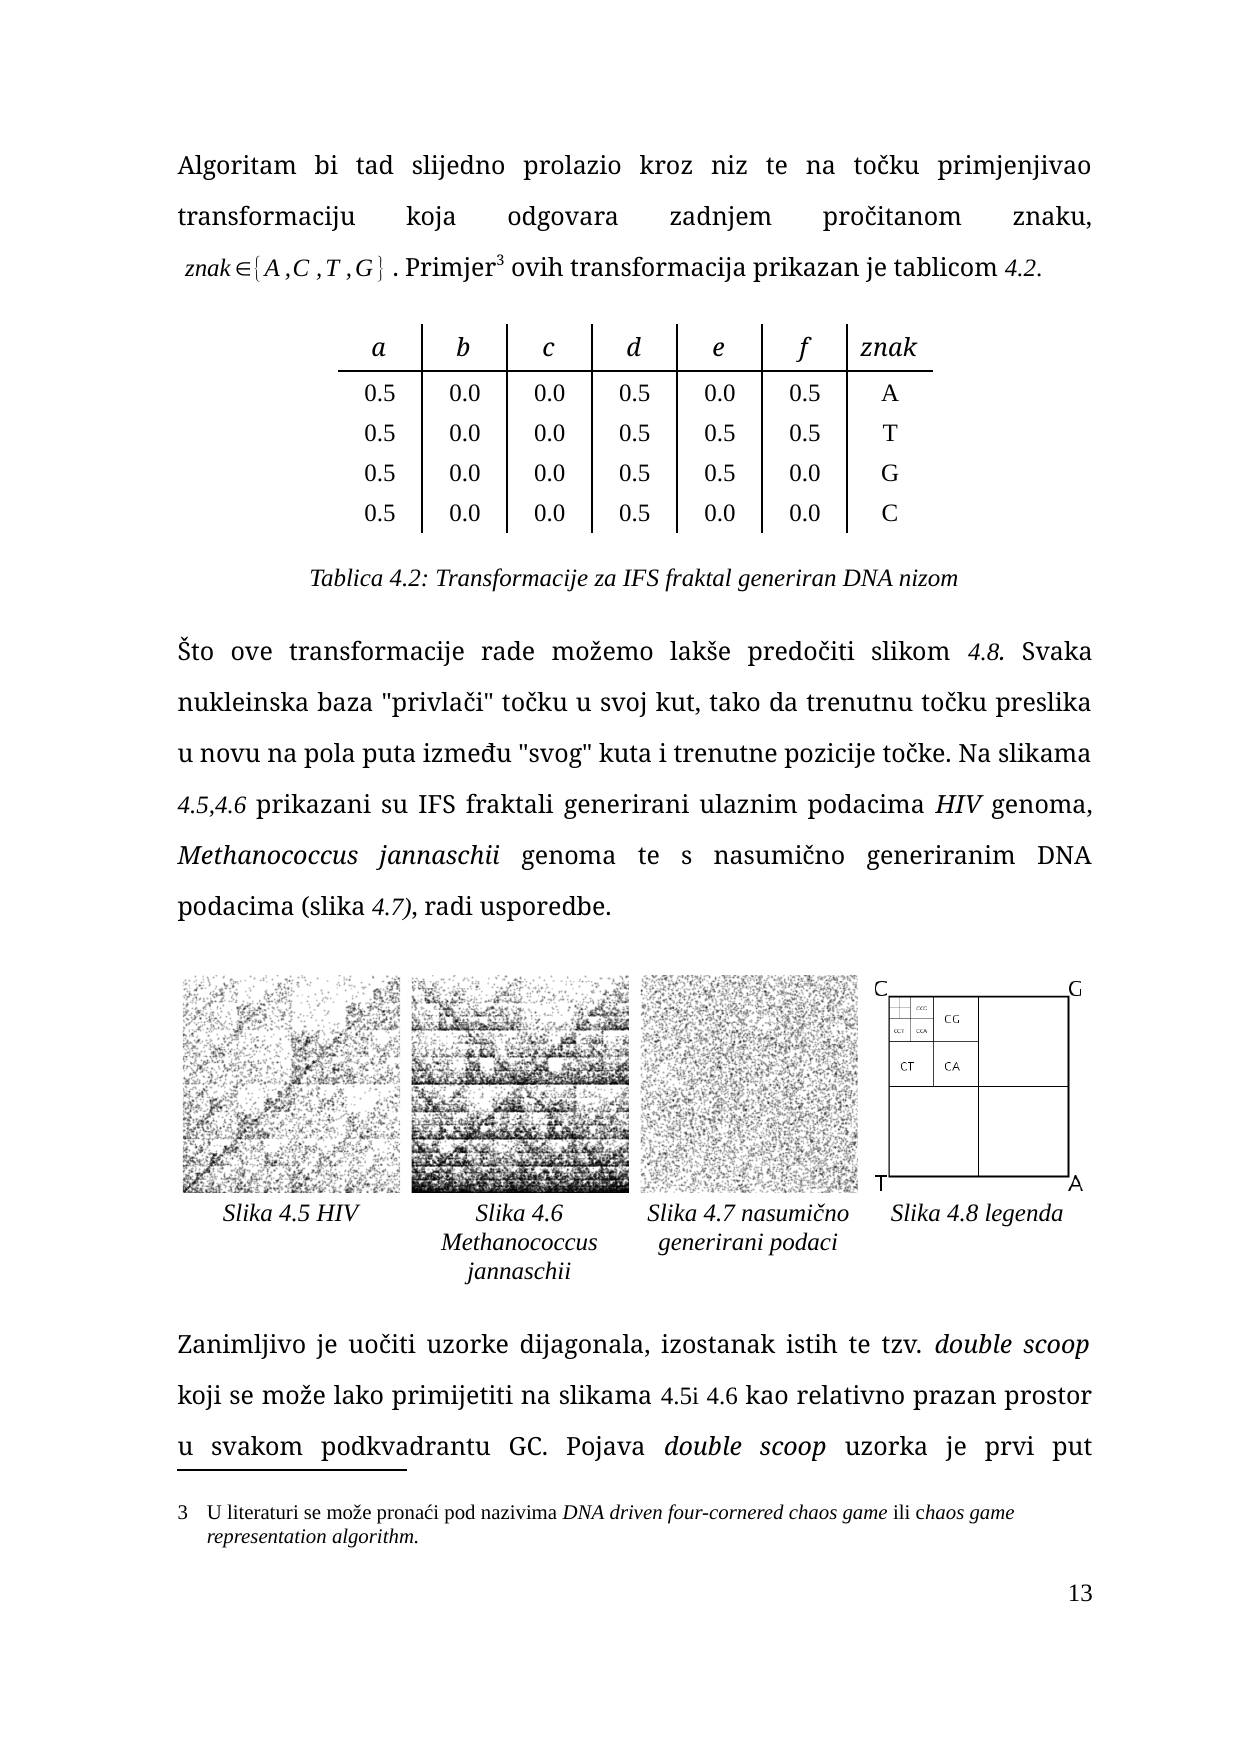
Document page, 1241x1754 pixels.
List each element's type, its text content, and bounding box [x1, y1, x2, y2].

table_cell A [848, 372, 932, 412]
table_cell 0.5 [678, 453, 761, 493]
table_cell 0.5 [593, 372, 676, 412]
table_header c [508, 324, 591, 370]
table_cell 0.5 [678, 412, 761, 452]
table_cell 0.5 [763, 412, 846, 452]
table_header b [423, 324, 506, 370]
table_header Slika 4.7 nasumično generirani podaci [635, 1193, 864, 1303]
table_cell 0.0 [763, 493, 846, 533]
table_cell 0.5 [593, 493, 676, 533]
table_cell 0.5 [763, 372, 846, 412]
text U literaturi se može pronaći pod nazivima DNA driven four-cornered chaos game ili chaos game representation algorithm. [177, 1500, 1093, 1548]
table_header znak [848, 324, 932, 370]
table_header d [593, 324, 676, 370]
table_cell T [848, 412, 932, 452]
picture [411, 975, 629, 1193]
table_header [177, 969, 406, 1192]
table_header a [338, 324, 421, 370]
table_cell 0.5 [338, 372, 421, 412]
table_cell 0.5 [338, 453, 421, 493]
picture [640, 975, 858, 1193]
text Tablica 4.2: Transformacije za IFS fraktal generiran DNA nizom [177, 563, 1093, 592]
picture [182, 975, 401, 1193]
table_cell 0.5 [338, 493, 421, 533]
table_cell 0.0 [508, 493, 591, 533]
table_cell 0.0 [763, 453, 846, 493]
table_header f [763, 324, 846, 370]
table_header Slika 4.8 legenda [864, 969, 1093, 1303]
table_cell 0.5 [593, 412, 676, 452]
table_cell 0.0 [423, 453, 506, 493]
table_cell 0.0 [508, 372, 591, 412]
text Što ove transformacije rade možemo lakše predočiti slikom 4.8. Svaka nukleinska baza "privlači" točku u svoj kut, tako da trenutnu točku preslika u novu na pola puta između "svog" kuta i trenutne pozicije točke. Na slikama 4.5,4.6 prikazani su IFS fraktali generirani ulaznim podacima HIV genoma, Methanococcus jannaschii genoma te s nasumično generiranim DNA podacima (slika 4.7), radi usporedbe. [177, 634, 1093, 923]
table_cell 0.0 [508, 412, 591, 452]
table_cell 0.0 [678, 372, 761, 412]
table_header Slika 4.6 Methanococcus jannaschii [406, 1193, 635, 1303]
picture [869, 975, 1087, 1193]
table_cell 0.0 [423, 412, 506, 452]
table_header [406, 969, 635, 1192]
text Zanimljivo je uočiti uzorke dijagonala, izostanak istih te tzv. double scoop koji se može lako primijetiti na slikama 4.5i 4.6 kao relativno prazan prostor u svakom podkvadrantu GC. Pojava double scoop uzorka je prvi put [177, 1327, 1093, 1463]
table_cell G [848, 453, 932, 493]
table_header e [678, 324, 761, 370]
text Algoritam bi tad slijedno prolazio kroz niz te na točku primjenjivao transformaciju koja odgovara zadnjem pročitanom znaku, . Primjer ovih transformacija prikazan je tablicom 4.2. [177, 148, 1093, 284]
table_cell 0.0 [508, 453, 591, 493]
table_header Slika 4.5 HIV [177, 1193, 406, 1303]
table_cell C [848, 493, 932, 533]
table_cell 0.0 [678, 493, 761, 533]
table_cell 0.0 [423, 372, 506, 412]
table_header [635, 969, 864, 1192]
table_cell 0.5 [338, 412, 421, 452]
table_cell 0.0 [423, 493, 506, 533]
table_cell 0.5 [593, 453, 676, 493]
